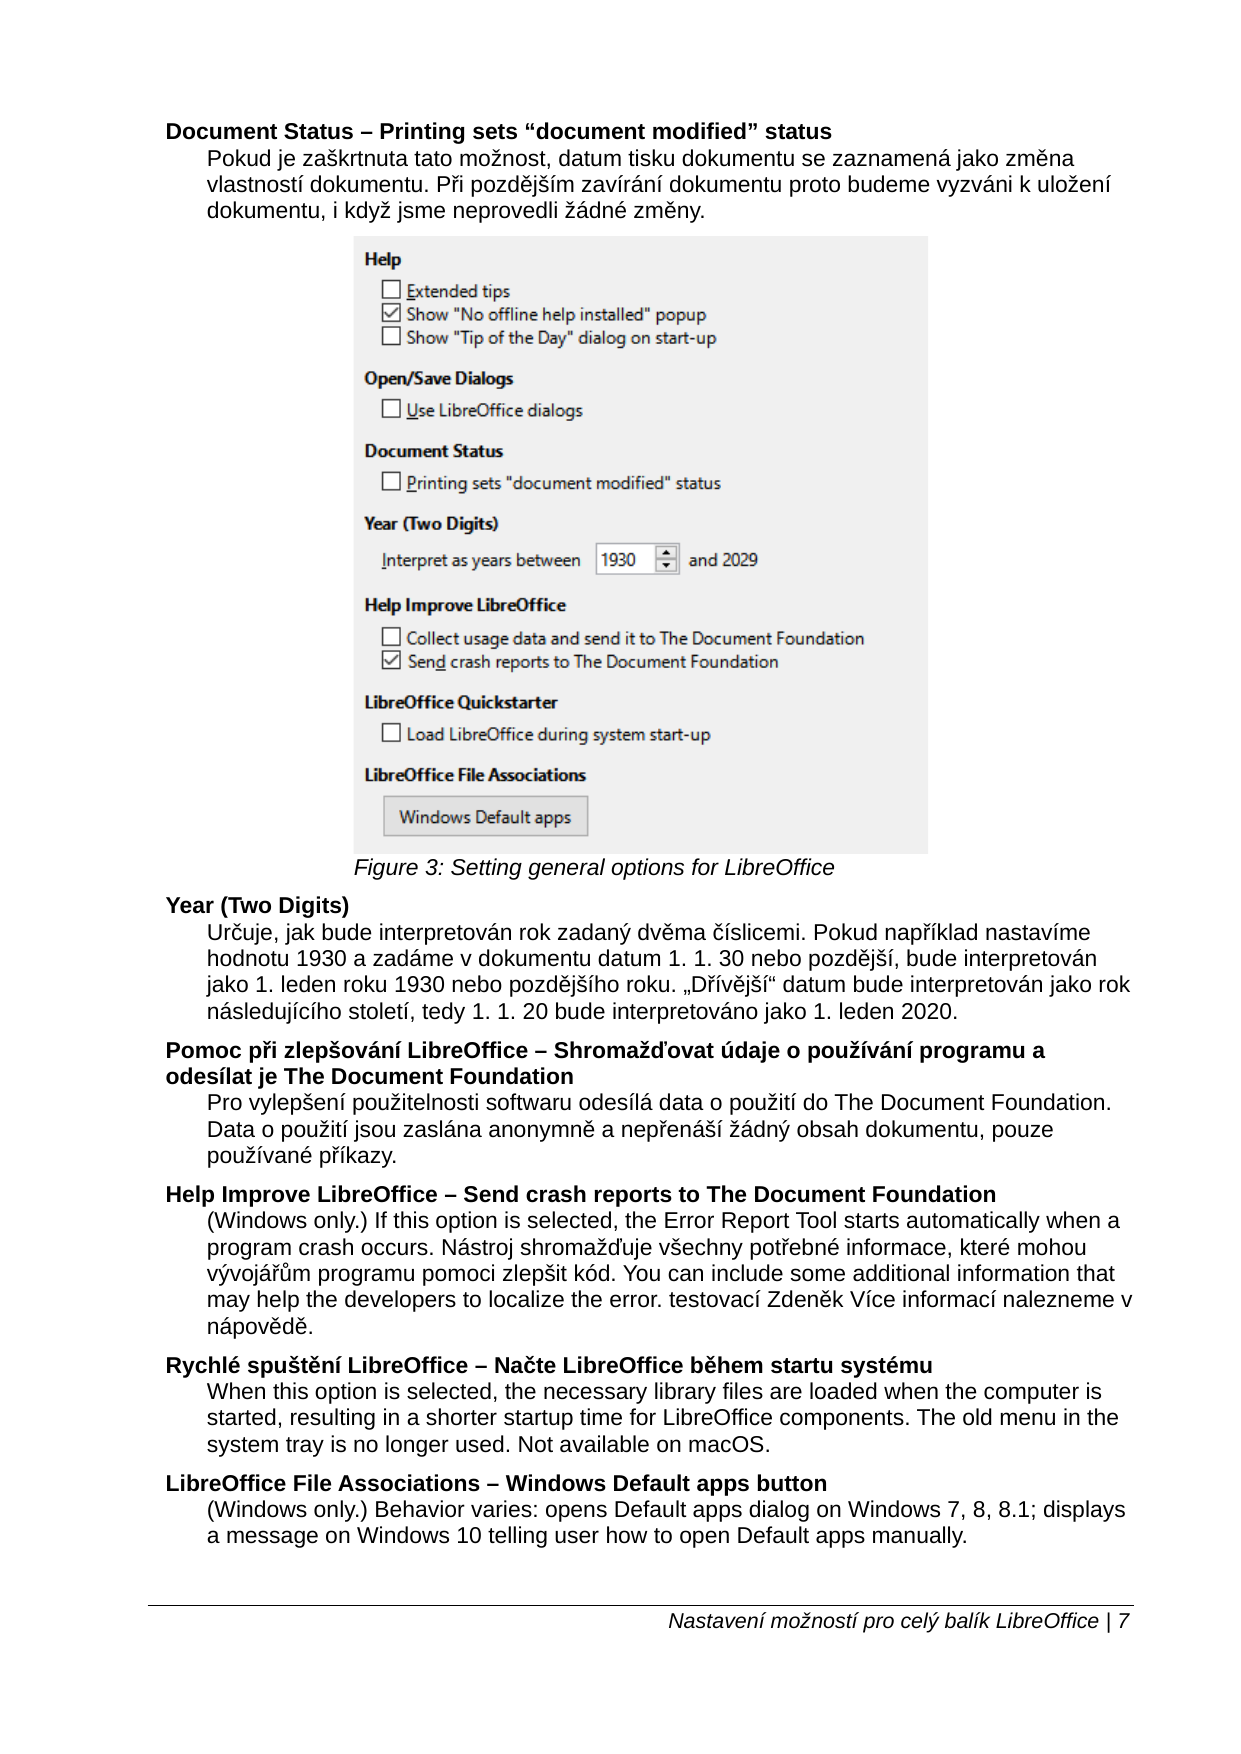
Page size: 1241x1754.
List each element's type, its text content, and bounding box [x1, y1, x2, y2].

text (Windows only.) If this option is selected, the Error Report Tool starts automatically when a program crash occurs. Nástroj shromažďuje všechny potřebné informace, které mohou vývojářům programu pomoci zlepšit kód. You can include some additional information that may help the developers to localize the error. testovací Zdeněk Více informací nalezneme v nápovědě. [207, 1207, 1134, 1339]
text When this option is selected, the necessary library files are loaded when the computer is started, resulting in a shorter startup time for LibreOffice components. The old menu in the system tray is no longer used. Not available on macOS. [207, 1378, 1134, 1457]
text Help Improve LibreOffice – Send crash reports to The Document Foundation [165, 1181, 1134, 1207]
text Rychlé spuštění LibreOffice – Načte LibreOffice během startu systému [165, 1352, 1134, 1378]
text Document Status – Printing sets “document modified” status [165, 118, 1134, 144]
picture [353, 236, 929, 854]
text Pokud je zaškrtnuta tato možnost, datum tisku dokumentu se zaznamená jako změna vlastností dokumentu. Při pozdějším zavírání dokumentu proto budeme vyzváni k uložení dokumentu, i když jsme neprovedli žádné změny. [207, 144, 1134, 223]
text LibreOffice File Associations – Windows Default apps button [165, 1469, 1134, 1496]
text Určuje, jak bude interpretován rok zadaný dvěma číslicemi. Pokud například nastavíme hodnotu 1930 a zadáme v dokumentu datum 1. 1. 30 nebo pozdější, bude interpretován jako 1. leden roku 1930 nebo pozdějšího roku. „Dřívější“ datum bude interpretován jako rok následujícího století, tedy 1. 1. 20 bude interpretováno jako 1. leden 2020. [207, 919, 1134, 1024]
text Year (Two Digits) [165, 892, 1134, 919]
text Pro vylepšení použitelnosti softwaru odesílá data o použití do The Document Foundation. Data o použití jsou zaslána anonymně a nepřenáší žádný obsah dokumentu, pouze používané příkazy. [207, 1089, 1134, 1168]
text Figure 3: Setting general options for LibreOffice [353, 854, 928, 880]
text (Windows only.) Behavior varies: opens Default apps dialog on Windows 7, 8, 8.1; displays a message on Windows 10 telling user how to open Default apps manually. [207, 1496, 1134, 1548]
text Pomoc při zlepšování LibreOffice – Shromažďovat údaje o používání programu a odesílat je The Document Foundation [165, 1037, 1134, 1089]
